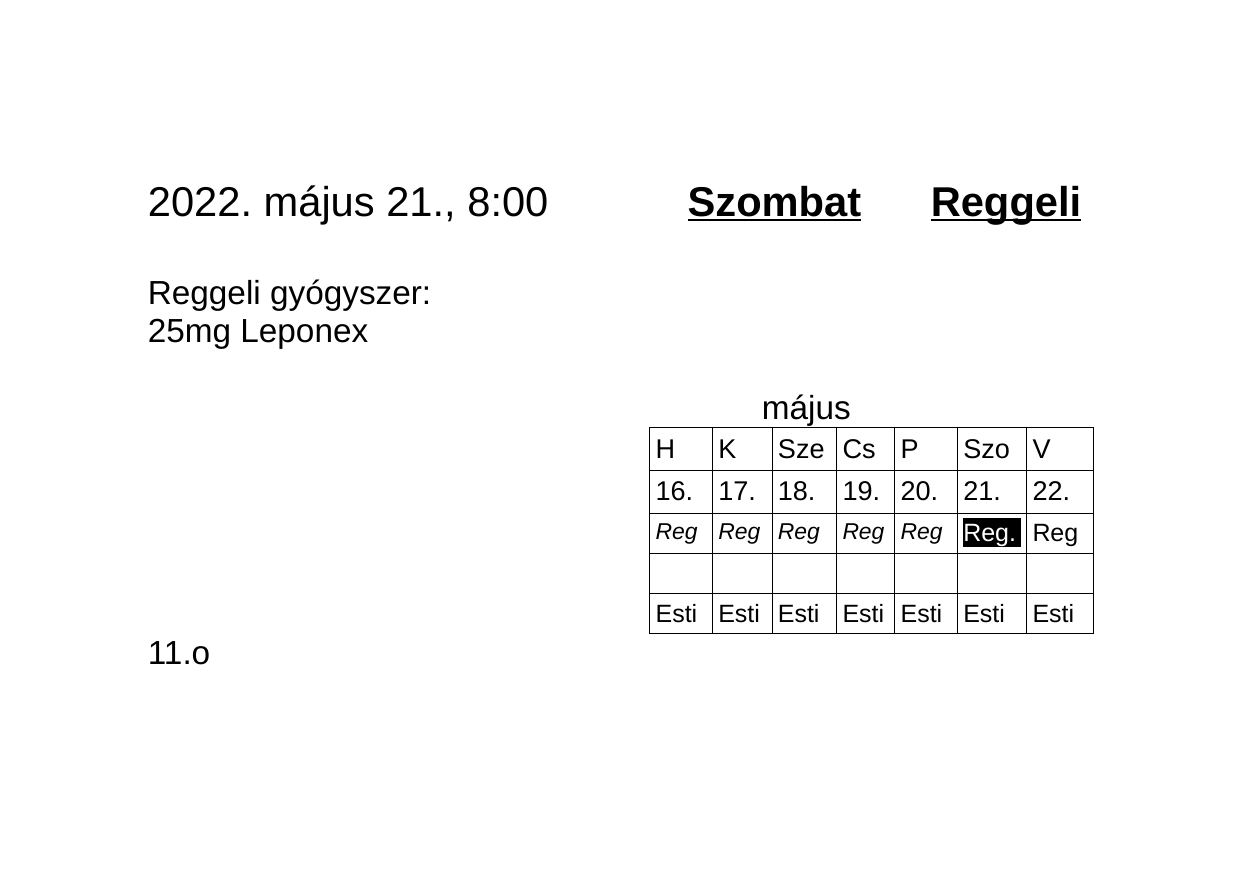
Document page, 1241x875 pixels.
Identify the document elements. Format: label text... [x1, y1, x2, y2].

table_cell [650, 554, 712, 593]
table_header Sze [773, 428, 836, 469]
table_header H [650, 428, 712, 469]
table_cell Esti [773, 594, 836, 633]
table_cell Esti [958, 594, 1026, 633]
table_cell 18. [773, 471, 836, 512]
table_cell 21. [958, 471, 1026, 512]
table_cell Reg [837, 514, 894, 553]
text május [148, 350, 1093, 427]
table_cell [895, 554, 957, 593]
text Reggeli gyógyszer: [148, 273, 1093, 311]
text 25mg Leponex [148, 311, 1093, 350]
table_cell Reg [895, 514, 957, 553]
text 2022. május 21., 8:00 Szombat Reggeli [148, 177, 1093, 225]
table_cell Reg [713, 514, 772, 553]
table_header Cs [837, 428, 894, 469]
table_cell 19. [837, 471, 894, 512]
table_header P [895, 428, 957, 469]
table_cell Reg [1027, 514, 1093, 553]
table_header Szo [958, 428, 1026, 469]
table_cell Esti [895, 594, 957, 633]
table_cell [958, 554, 1026, 593]
table_cell Reg [773, 514, 836, 553]
table_cell Esti [1027, 594, 1093, 633]
table_cell 22. [1027, 471, 1093, 512]
table_header K [713, 428, 772, 469]
table_cell Reg [650, 514, 712, 553]
table_cell [1027, 554, 1093, 593]
table_cell 20. [895, 471, 957, 512]
text 11.o [148, 633, 1093, 672]
table_cell 17. [713, 471, 772, 512]
table_cell [713, 554, 772, 593]
table_cell [837, 554, 894, 593]
table_cell Esti [713, 594, 772, 633]
table_cell Esti [837, 594, 894, 633]
table_cell 16. [650, 471, 712, 512]
table_header V [1027, 428, 1093, 469]
table_cell Esti [650, 594, 712, 633]
table_cell Reg. [958, 514, 1026, 553]
table_cell [773, 554, 836, 593]
